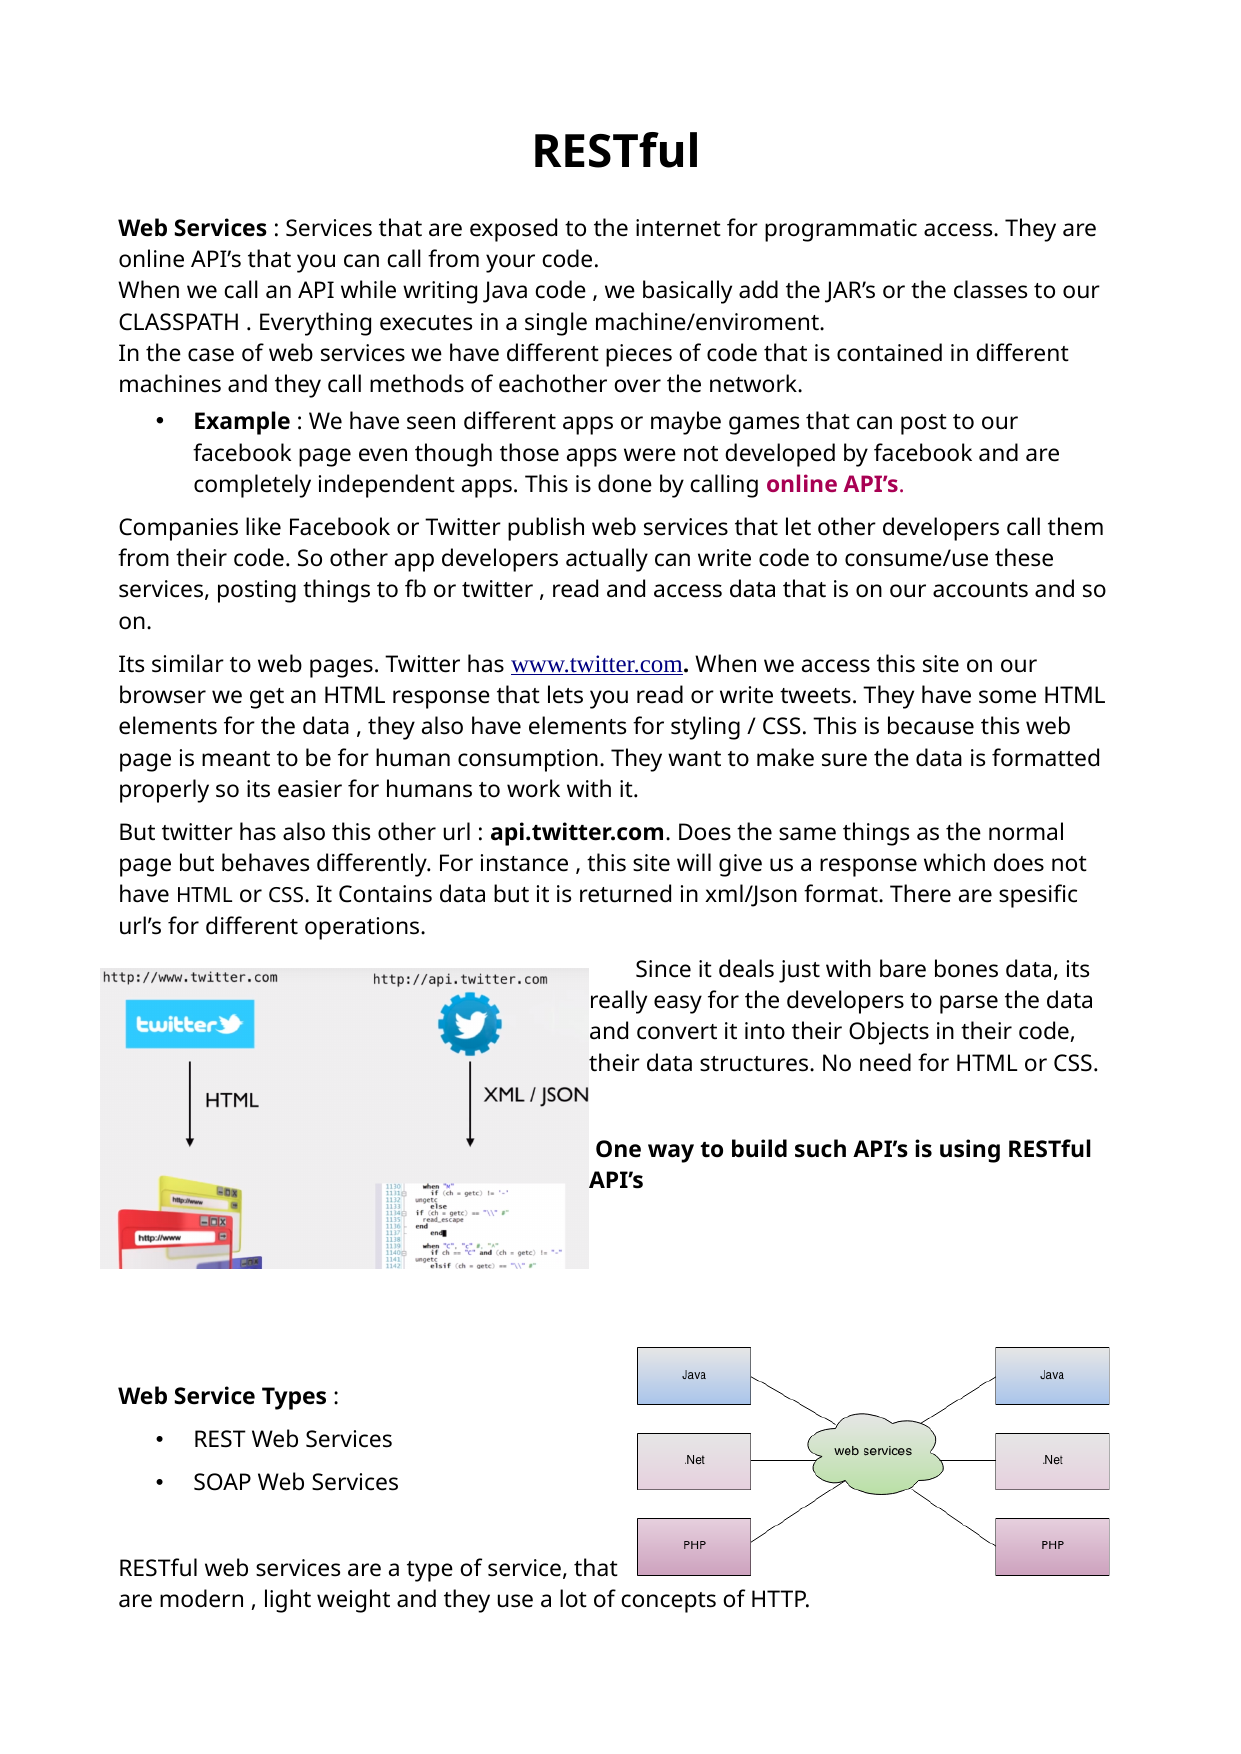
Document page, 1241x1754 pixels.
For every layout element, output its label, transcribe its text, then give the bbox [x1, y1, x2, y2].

text One way to build such API’s is using RESTful API’s [589, 1133, 1122, 1195]
text Companies like Facebook or Twitter publish web services that let other developers call them from their code. So other app developers actually can write code to consume/use these services, posting things to fb or twitter , read and access data that is on our accounts and so on. [118, 511, 1122, 636]
picture [636, 1347, 1110, 1579]
text Since it deals just with bare bones data, its really easy for the developers to parse the data and convert it into their Objects in their code, their data structures. No need for HTML or CSS. [118, 953, 1122, 1078]
text Its similar to web pages. Twitter has www.twitter.com. When we access this site on our browser we get an HTML response that lets you read or write tweets. They have some HTML elements for the data , they also have elements for styling / CSS. This is because this web page is meant to be for human consumption. They want to make sure the data is formatted properly so its easier for humans to work with it. [118, 648, 1122, 804]
list [1110, 1466, 1122, 1497]
text When we call an API while writing Java code , we basically add the JAR’s or the classes to our CLASSPATH . Everything executes in a single machine/enviroment. [118, 274, 1122, 337]
text But twitter has also this other url : api.twitter.com. Does the same things as the normal page but behaves differently. For instance , this site will give us a response which does not have HTML or CSS. It Contains data but it is returned in xml/Json format. There are spesific url’s for different operations. [118, 816, 1122, 941]
text RESTful [118, 118, 1122, 181]
text [1110, 1379, 1122, 1411]
list [1110, 1423, 1122, 1454]
text In the case of web services we have different pieces of code that is contained in different machines and they call methods of eachother over the network. [118, 337, 1122, 399]
text Web Service Types : [118, 1379, 636, 1411]
picture [100, 968, 589, 1269]
text RESTful web services are a type of service, that are modern , light weight and they use a lot of concepts of HTTP. [118, 1552, 1122, 1614]
list REST Web Services [156, 1423, 636, 1454]
list Example : We have seen different apps or maybe games that can post to our facebook page even though those apps were not developed by facebook and are completely independent apps. This is done by calling online API’s. [156, 405, 1122, 499]
text Web Services : Services that are exposed to the internet for programmatic access. They are online API’s that you can call from your code. [118, 212, 1122, 274]
list SOAP Web Services [156, 1466, 636, 1497]
